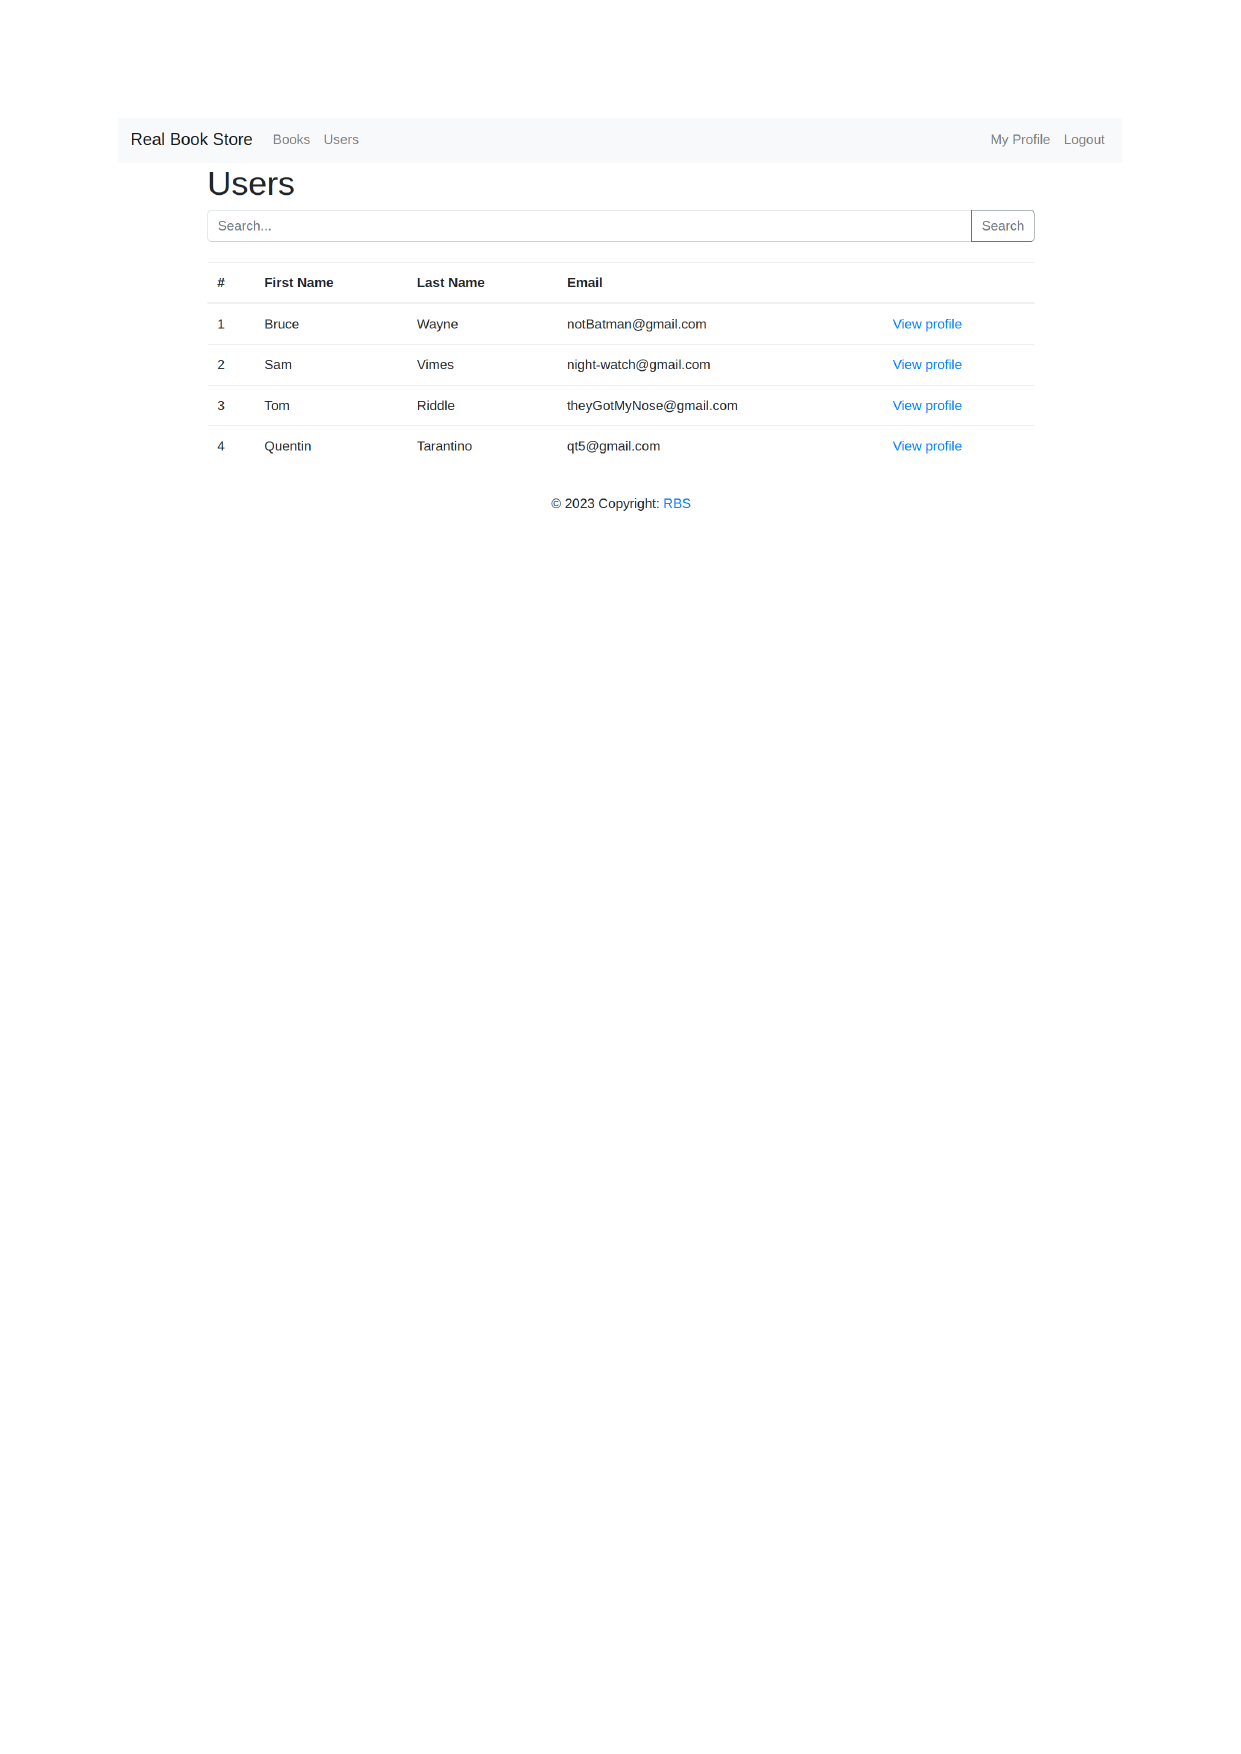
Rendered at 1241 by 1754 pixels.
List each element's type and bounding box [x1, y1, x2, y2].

picture [118, 118, 1123, 628]
